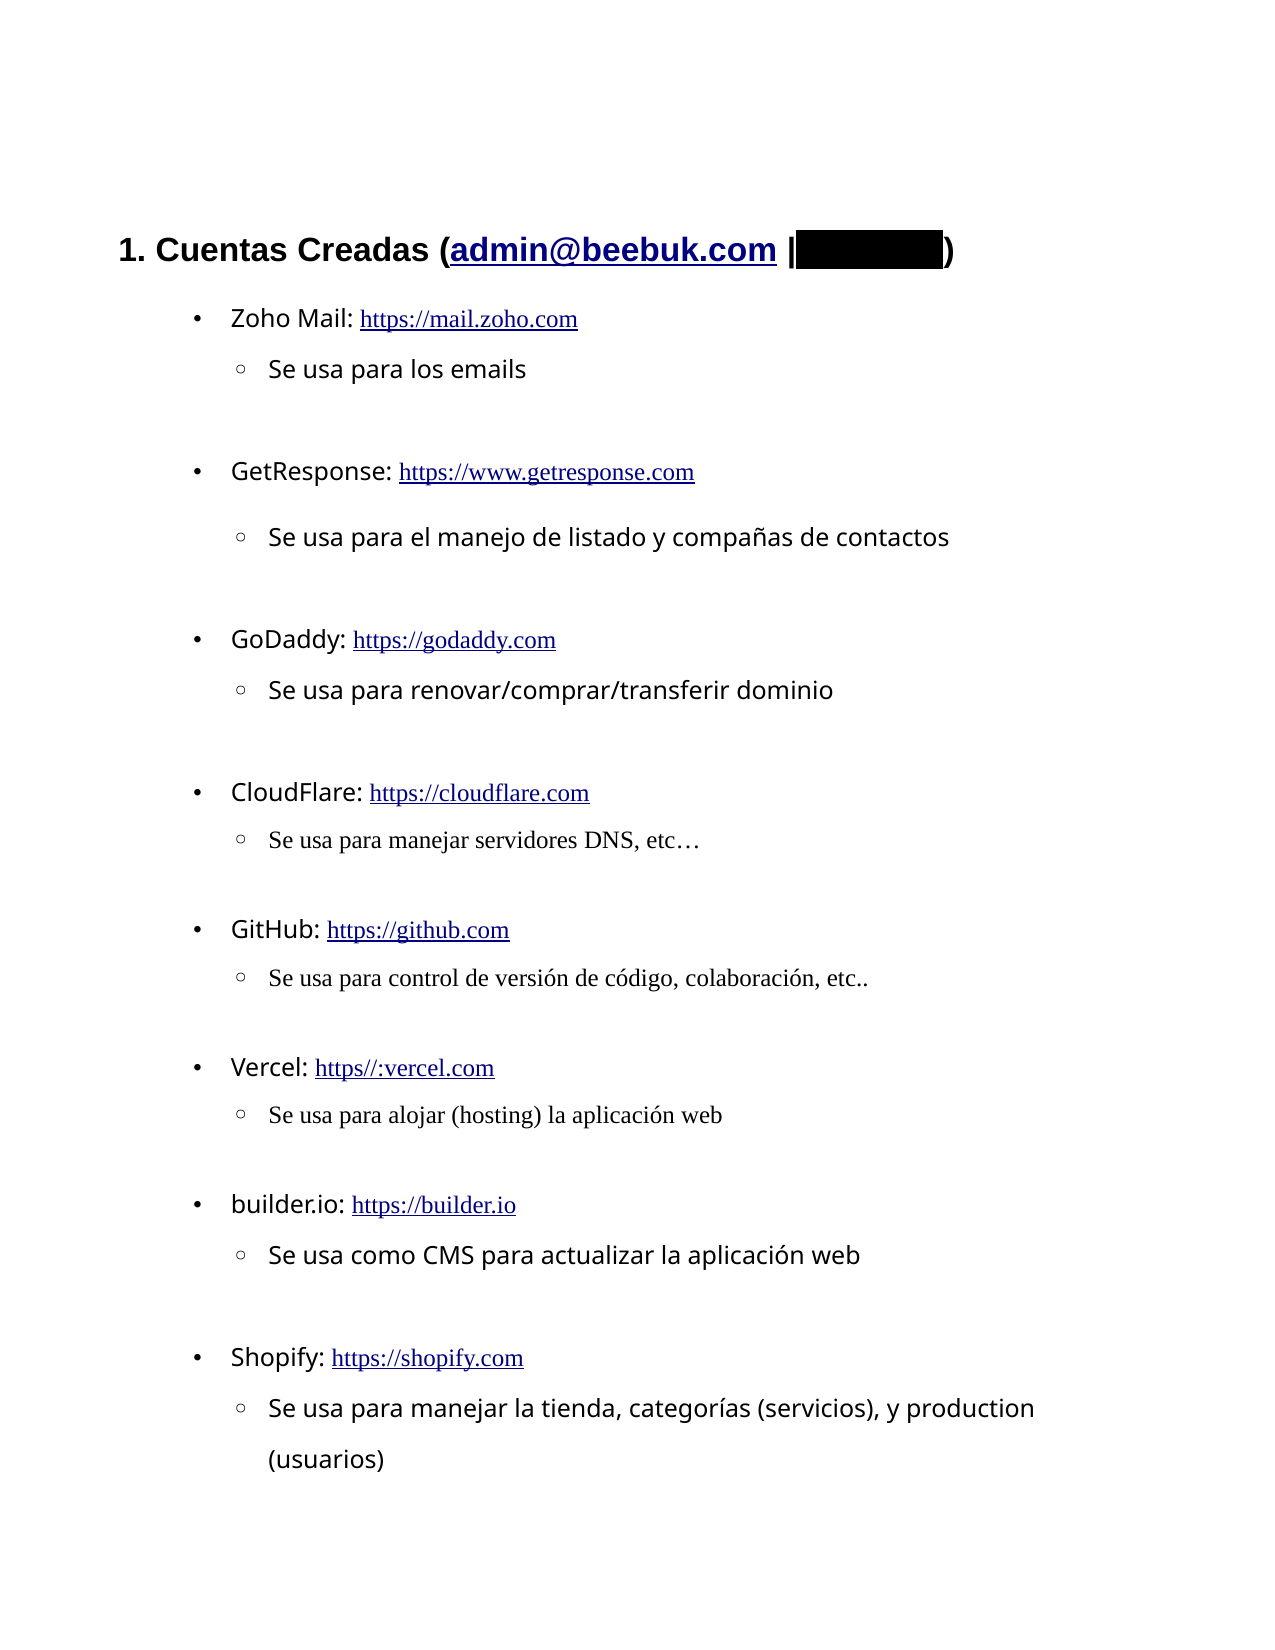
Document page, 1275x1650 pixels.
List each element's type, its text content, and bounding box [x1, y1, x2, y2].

list Se usa para renovar/comprar/transferir dominio [231, 672, 1157, 707]
list GitHub: https://github.com [193, 912, 1157, 946]
subtitle 1. Cuentas Creadas (admin@beebuk.com | B33b|_|k) [118, 230, 1157, 269]
list Se usa para alojar (hosting) la aplicación web [231, 1100, 1157, 1129]
list Zoho Mail: https://mail.zoho.com [193, 301, 1157, 335]
list Se usa para el manejo de listado y compañas de contactos [231, 519, 1157, 553]
list Shopify: https://shopify.com [193, 1339, 1157, 1374]
list CloudFlare: https://cloudflare.com [193, 774, 1157, 809]
list Se usa para manejar servidores DNS, etc… [231, 826, 1157, 854]
list Vercel: https//:vercel.com [193, 1049, 1157, 1083]
list Se usa como CMS para actualizar la aplicación web [231, 1237, 1157, 1272]
list Se usa para manejar la tienda, categorías (servicios), y production (usuarios) [231, 1391, 1157, 1476]
list Se usa para los emails [231, 352, 1157, 386]
list Se usa para control de versión de código, colaboración, etc.. [231, 963, 1157, 992]
list GetResponse: https://www.getresponse.com [193, 454, 1157, 488]
list builder.io: https://builder.io [193, 1186, 1157, 1221]
list GoDaddy: https://godaddy.com [193, 621, 1157, 656]
